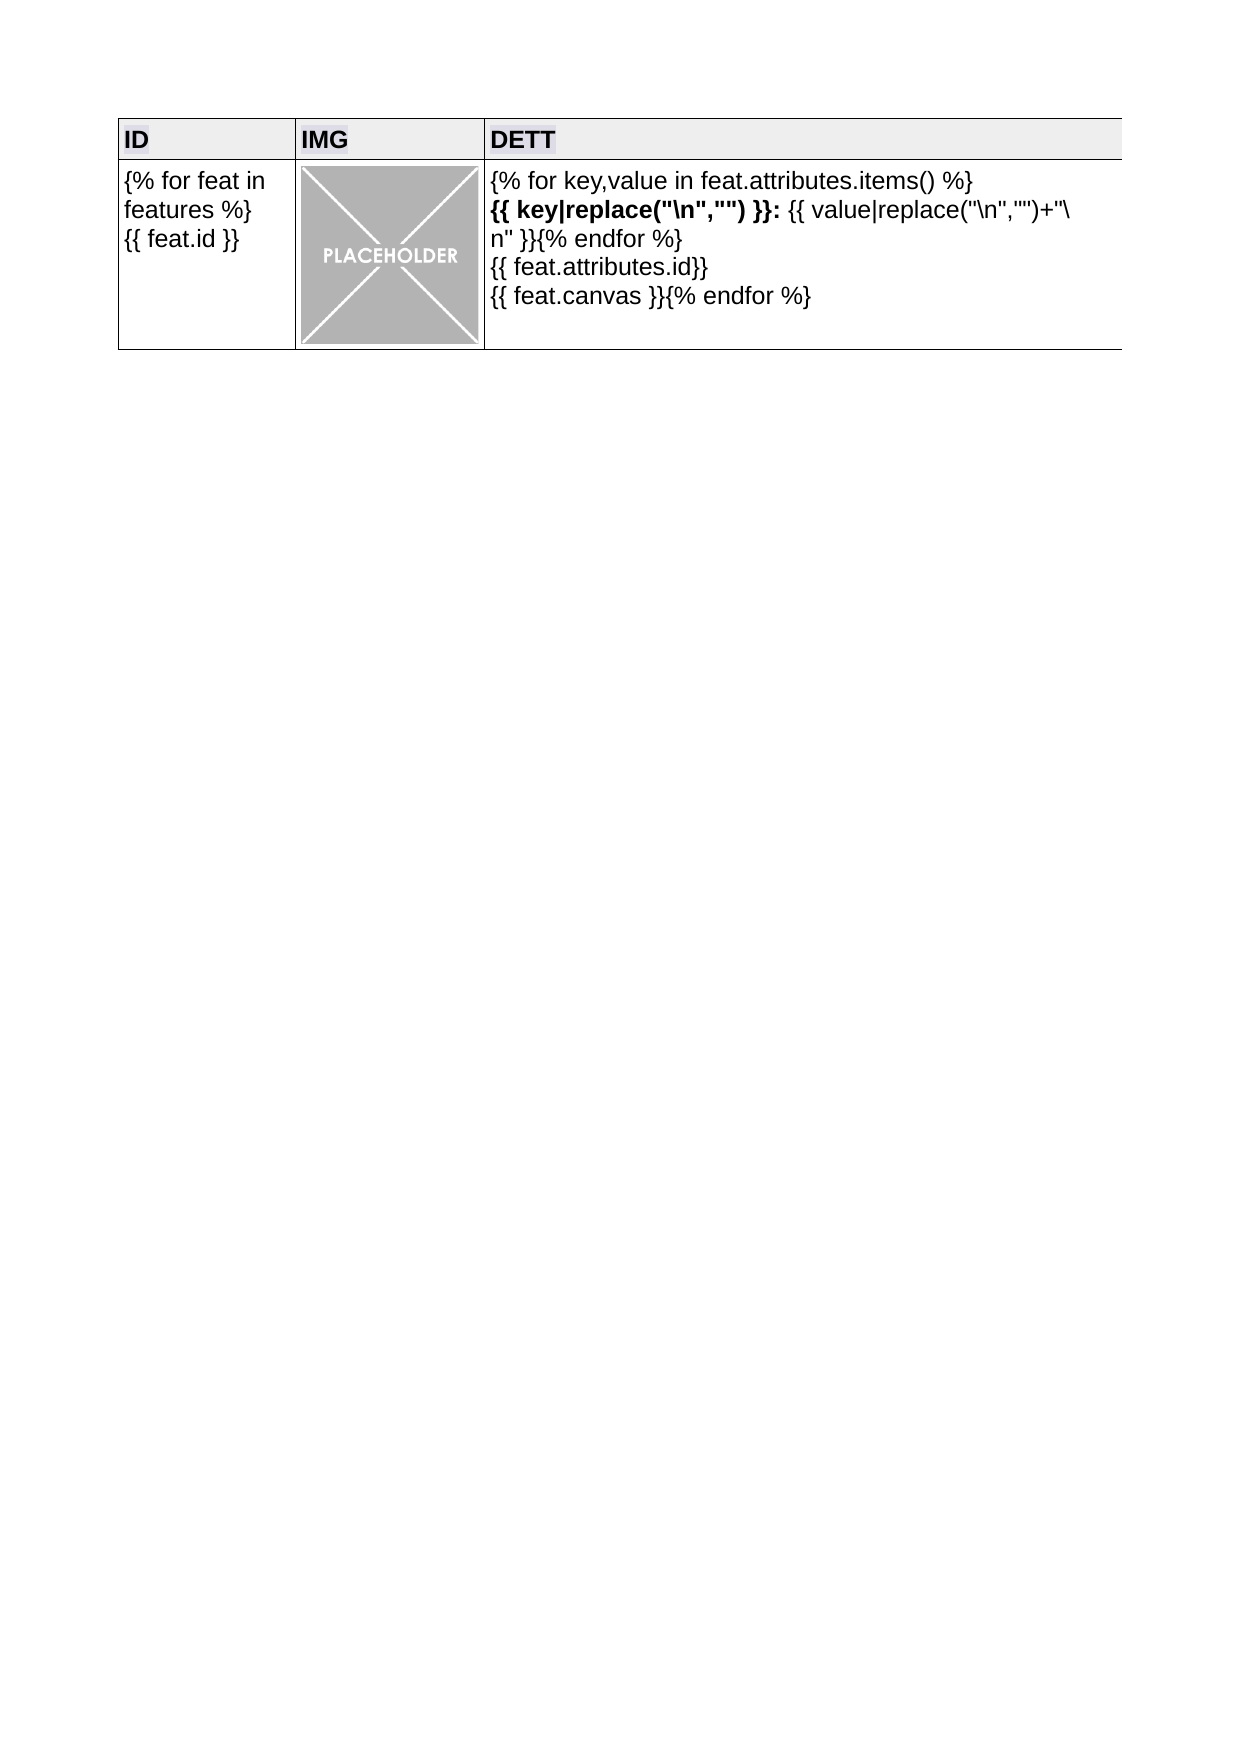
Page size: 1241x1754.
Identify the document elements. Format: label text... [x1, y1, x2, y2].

table_cell {% for feat in features %} {{ feat.id }} [119, 160, 295, 349]
picture [301, 166, 479, 344]
table_header ID [119, 119, 295, 159]
table_header DETT [485, 119, 1122, 159]
table_cell [296, 160, 484, 349]
table_header IMG [296, 119, 484, 159]
table_cell {% for key,value in feat.attributes.items() %} {{ key|replace("\n","") }}: {{ value|replace("\n","")+"\n" }}{% endfor %} {{ feat.attributes.id}} {{ feat.canvas }}{% endfor %} [485, 160, 1122, 349]
